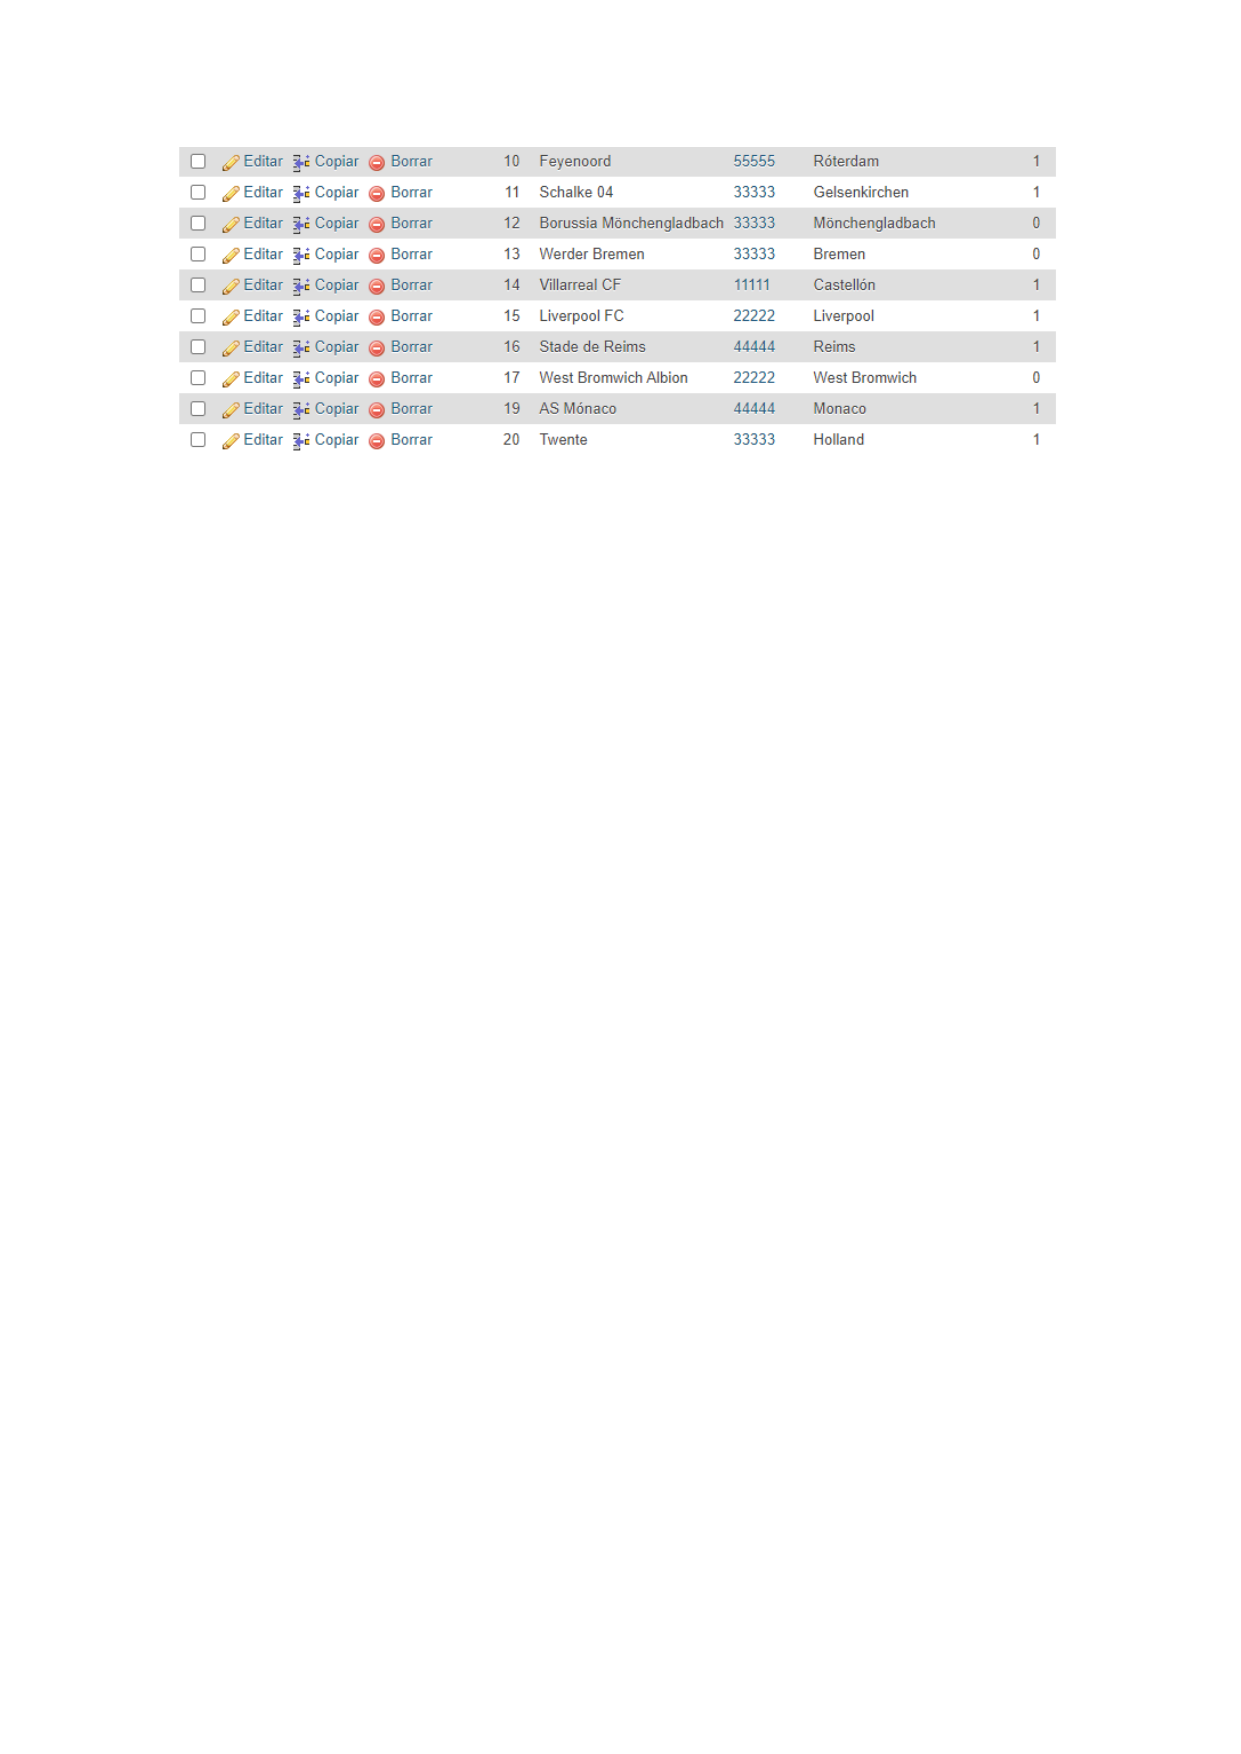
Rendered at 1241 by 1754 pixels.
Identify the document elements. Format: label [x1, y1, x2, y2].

picture [177, 147, 1063, 462]
